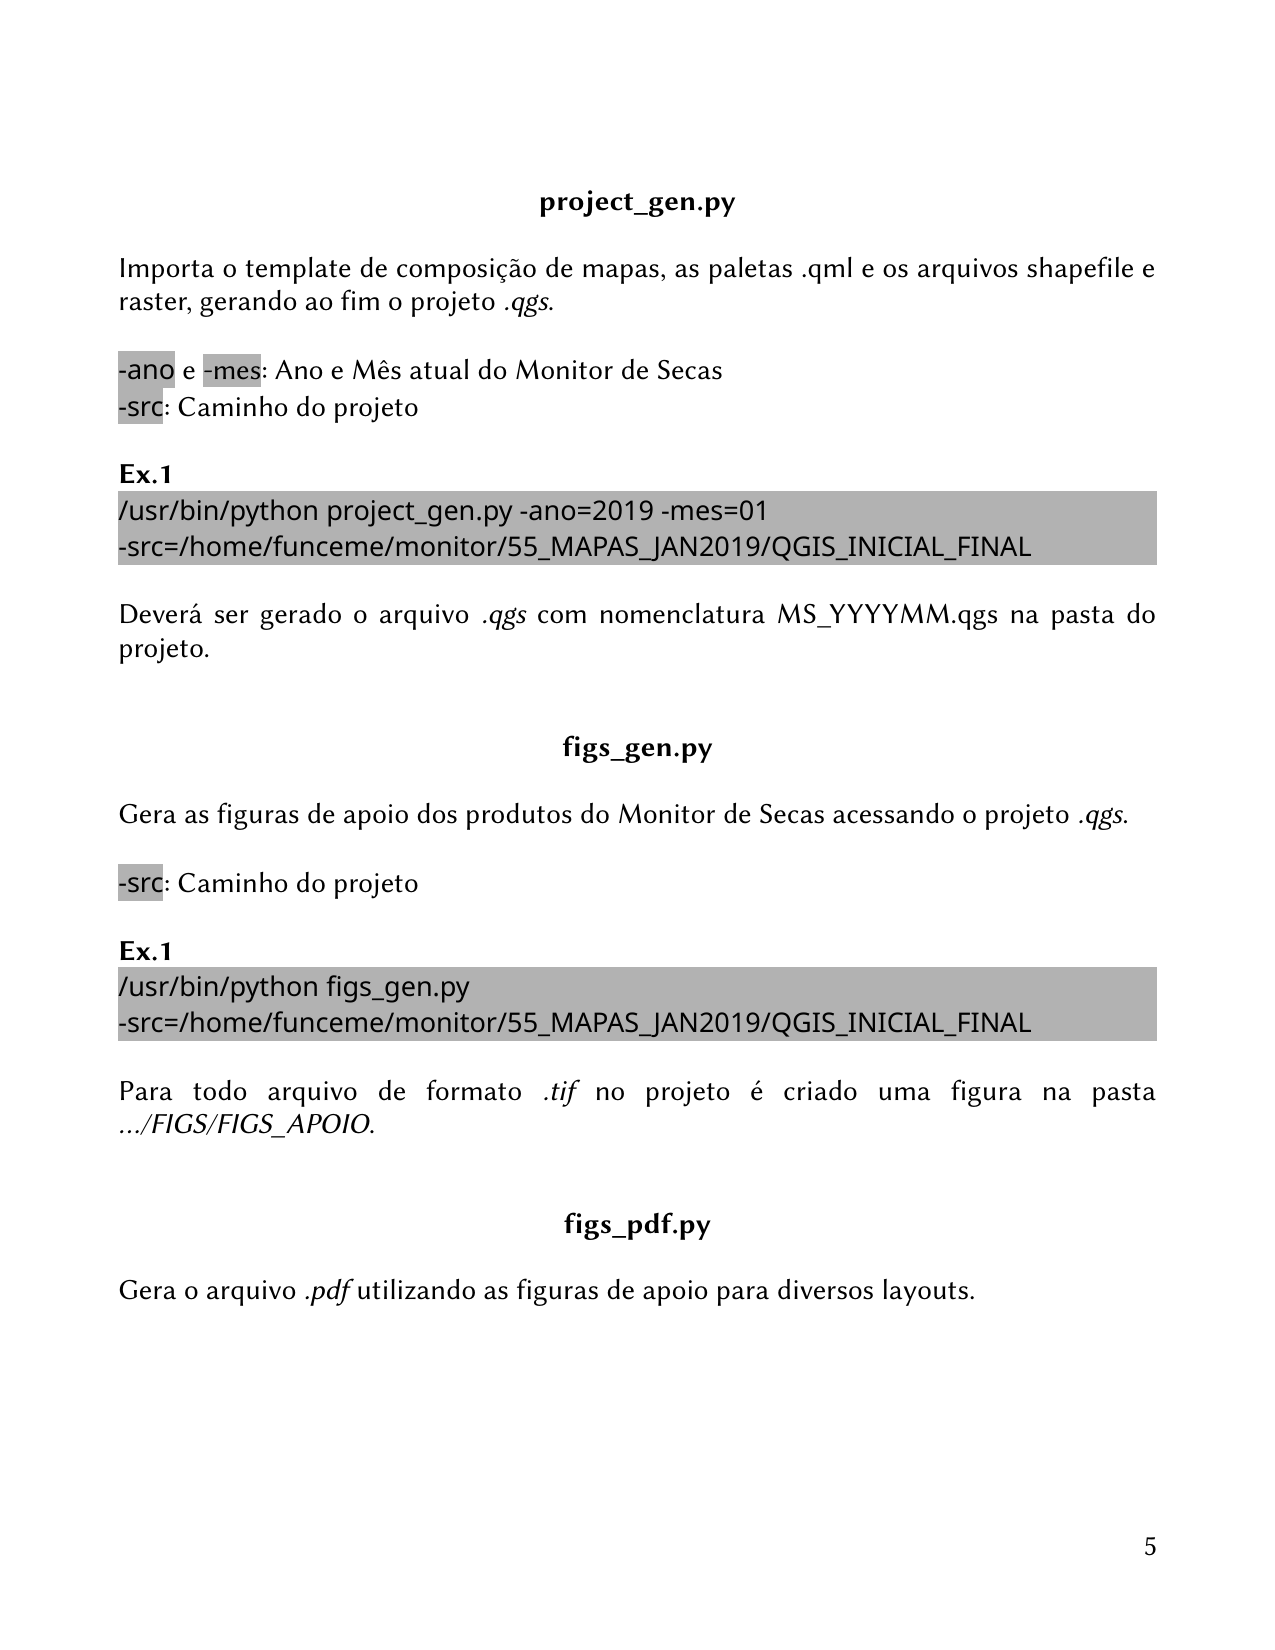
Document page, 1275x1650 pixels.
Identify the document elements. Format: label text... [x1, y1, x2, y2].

text figs_gen.py [118, 731, 1157, 764]
text Importa o template de composição de mapas, as paletas .qml e os arquivos shapefile e raster, gerando ao fim o projeto .qgs. [118, 251, 1157, 317]
text figs_pdf.py [118, 1207, 1157, 1240]
text -src: Caminho do projeto [118, 388, 1157, 424]
text Ex.1 [118, 458, 1157, 491]
text -src: Caminho do projeto [118, 864, 1157, 901]
text project_gen.py [118, 184, 1157, 218]
text -ano e -mes: Ano e Mês atual do Monitor de Secas [118, 351, 1157, 388]
text Para todo arquivo de formato .tif no projeto é criado uma figura na pasta .../FIGS/FIGS_APOIO. [118, 1074, 1157, 1141]
text Ex.1 [118, 934, 1157, 967]
text Deverá ser gerado o arquivo .qgs com nomenclatura MS_YYYYMM.qgs na pasta do projeto. [118, 598, 1157, 664]
text Gera o arquivo .pdf utilizando as figuras de apoio para diversos layouts. [118, 1273, 1157, 1307]
text Gera as figuras de apoio dos produtos do Monitor de Secas acessando o projeto .qgs. [118, 797, 1157, 831]
